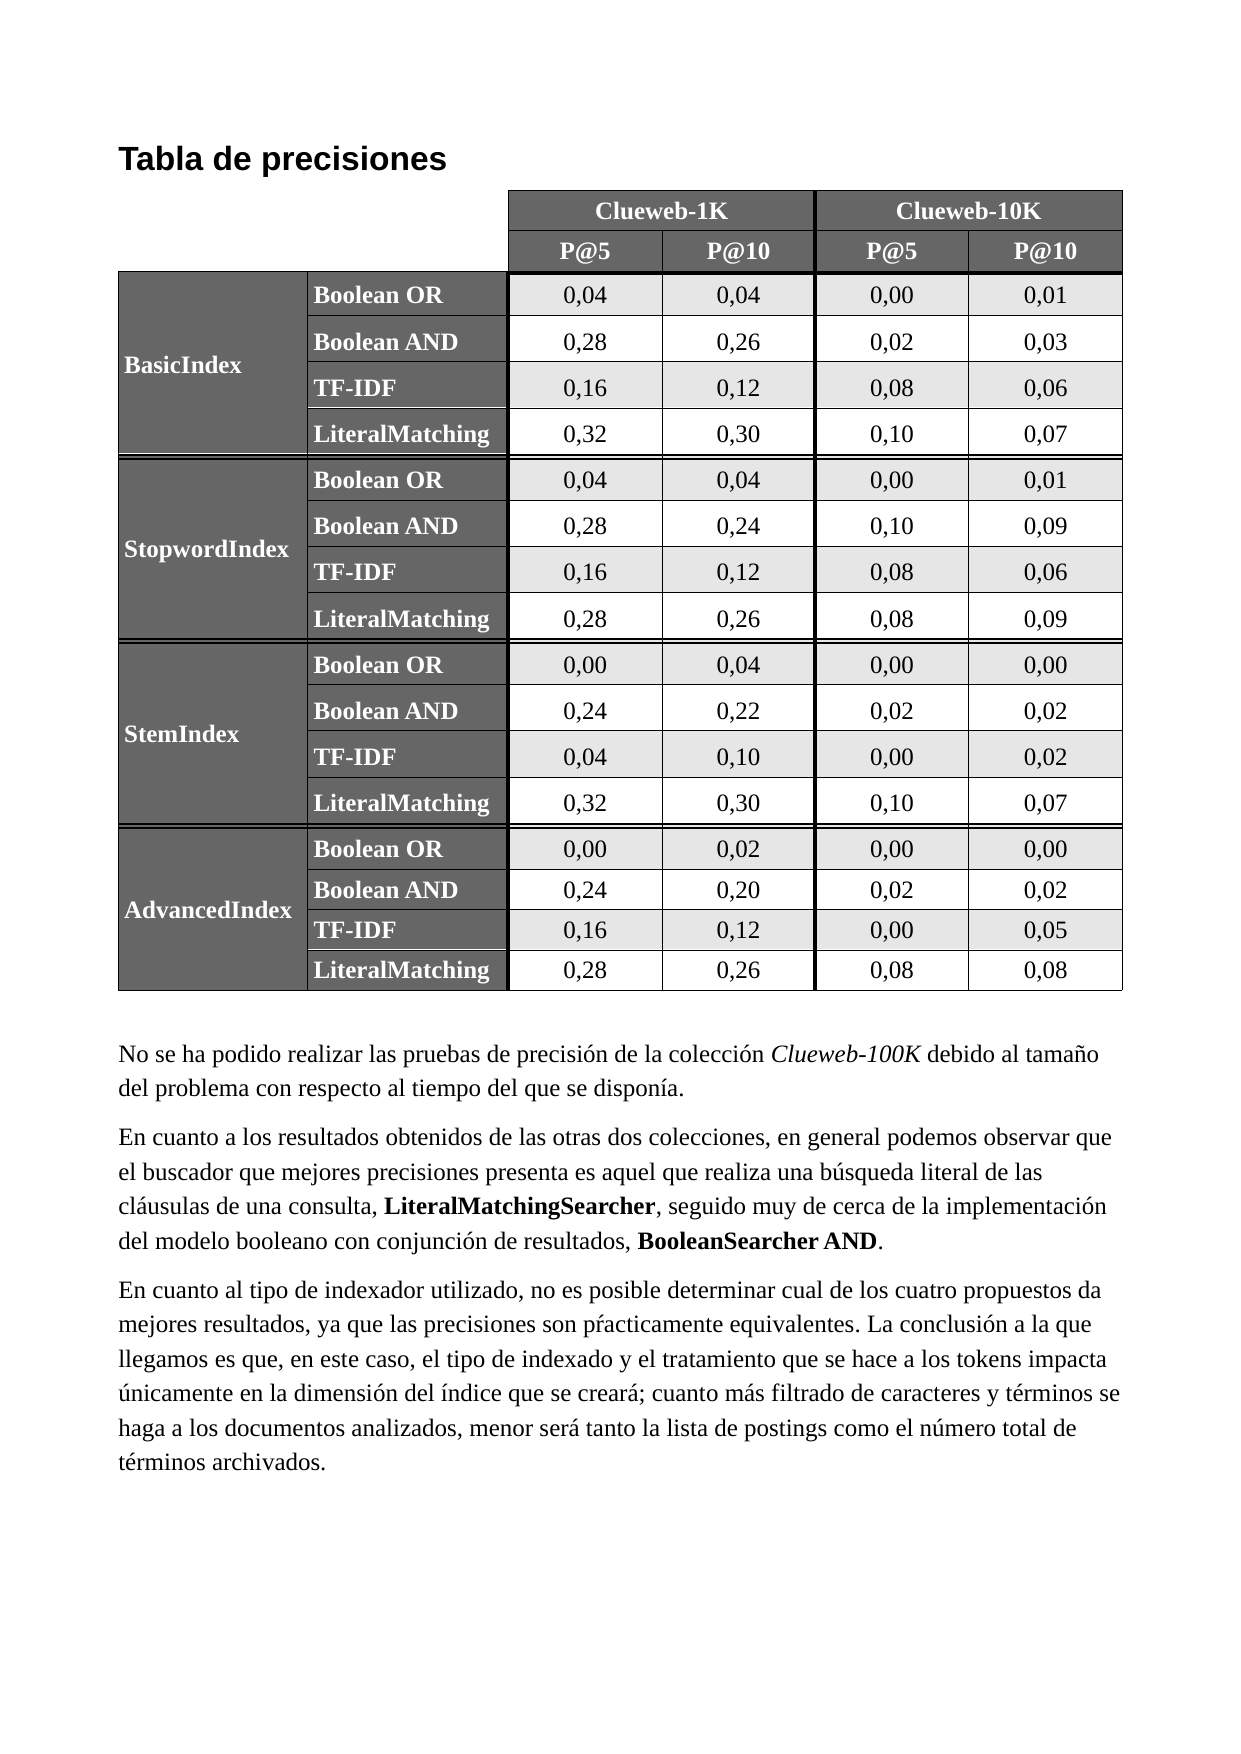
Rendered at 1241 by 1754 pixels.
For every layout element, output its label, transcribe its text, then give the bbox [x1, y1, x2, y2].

table_cell 0,10 [817, 409, 968, 453]
table_cell 0,12 [663, 910, 813, 949]
table_cell 0,00 [817, 829, 968, 869]
text En cuanto a los resultados obtenidos de las otras dos colecciones, en general podemos observar que el buscador que mejores precisiones presenta es aquel que realiza una búsqueda literal de las cláusulas de una consulta, LiteralMatchingSearcher, seguido muy de cerca de la implementación del modelo booleano con conjunción de resultados, BooleanSearcher AND. [118, 1122, 1122, 1255]
table_cell 0,09 [969, 501, 1122, 546]
table_cell TF-IDF [308, 547, 506, 592]
table_cell 0,08 [817, 593, 968, 638]
table_cell [118, 230, 307, 271]
table_cell StemIndex [119, 644, 307, 823]
table_header [118, 190, 307, 230]
table_cell StopwordIndex [119, 460, 307, 638]
table_cell 0,04 [663, 275, 813, 315]
table_cell 0,10 [663, 731, 813, 777]
table_cell 0,20 [663, 870, 813, 909]
table_cell 0,06 [969, 362, 1122, 407]
table_cell 0,04 [663, 460, 813, 500]
table_cell 0,16 [510, 910, 662, 949]
table_cell Boolean OR [308, 272, 506, 315]
table_cell 0,26 [663, 951, 813, 990]
table_cell P@10 [663, 231, 813, 271]
table_cell 0,09 [969, 593, 1122, 638]
table_cell 0,04 [510, 731, 662, 777]
table_cell P@5 [509, 231, 662, 271]
table_cell 0,24 [510, 870, 662, 909]
table_cell Boolean OR [308, 460, 506, 500]
table_cell 0,04 [510, 460, 662, 500]
table_cell P@10 [969, 231, 1122, 271]
table_cell LiteralMatching [308, 593, 506, 638]
table_cell 0,08 [817, 362, 968, 407]
table_cell 0,08 [817, 547, 968, 592]
table_cell 0,04 [663, 644, 813, 684]
table_cell 0,08 [817, 951, 968, 990]
table_cell P@5 [817, 231, 968, 271]
table_cell 0,01 [969, 460, 1122, 500]
table_cell 0,07 [969, 778, 1122, 823]
table_header [308, 190, 508, 230]
table_cell Boolean AND [308, 870, 506, 909]
table_cell 0,00 [817, 731, 968, 777]
table_cell 0,00 [510, 644, 662, 684]
table_cell 0,00 [817, 644, 968, 684]
table_cell 0,02 [817, 685, 968, 730]
table_cell AdvancedIndex [119, 829, 307, 990]
table_cell 0,32 [510, 409, 662, 453]
table_cell 0,00 [510, 829, 662, 869]
table_cell 0,07 [969, 409, 1122, 453]
table_cell 0,16 [510, 362, 662, 407]
table_cell 0,02 [817, 870, 968, 909]
table_cell 0,08 [969, 951, 1122, 990]
table_cell 0,24 [663, 501, 813, 546]
table_cell 0,06 [969, 547, 1122, 592]
table_cell 0,00 [969, 644, 1122, 684]
table_cell 0,02 [969, 870, 1122, 909]
text No se ha podido realizar las pruebas de precisión de la colección Clueweb-100K debido al tamaño del problema con respecto al tiempo del que se disponía. [118, 1039, 1122, 1102]
table_cell 0,02 [969, 731, 1122, 777]
table_cell 0,05 [969, 910, 1122, 949]
table_cell 0,10 [817, 778, 968, 823]
table_cell 0,28 [510, 593, 662, 638]
table_header Clueweb-10K [817, 191, 1122, 230]
table_cell 0,26 [663, 316, 813, 361]
table_cell BasicIndex [119, 272, 307, 453]
table_cell 0,12 [663, 362, 813, 407]
text En cuanto al tipo de indexador utilizado, no es posible determinar cual de los cuatro propuestos da mejores resultados, ya que las precisiones son pŕacticamente equivalentes. La conclusión a la que llegamos es que, en este caso, el tipo de indexado y el tratamiento que se hace a los tokens impacta únicamente en la dimensión del índice que se creará; cuanto más filtrado de caracteres y términos se haga a los documentos analizados, menor será tanto la lista de postings como el número total de términos archivados. [118, 1275, 1122, 1476]
table_cell [308, 230, 508, 271]
table_cell Boolean AND [308, 501, 506, 546]
table_cell Boolean AND [308, 685, 506, 730]
table_cell Boolean OR [308, 829, 506, 869]
table_cell 0,00 [817, 460, 968, 500]
table_cell 0,28 [510, 951, 662, 990]
table_cell 0,30 [663, 409, 813, 453]
table_cell 0,12 [663, 547, 813, 592]
table_cell 0,26 [663, 593, 813, 638]
table_cell 0,00 [817, 275, 968, 315]
table_cell Boolean OR [308, 644, 506, 684]
table_cell 0,03 [969, 316, 1122, 361]
table_cell 0,00 [969, 829, 1122, 869]
table_cell 0,01 [969, 275, 1122, 315]
table_cell 0,32 [510, 778, 662, 823]
table_cell LiteralMatching [308, 409, 506, 453]
table_cell 0,28 [510, 501, 662, 546]
table_cell 0,22 [663, 685, 813, 730]
table_cell 0,30 [663, 778, 813, 823]
table_cell LiteralMatching [308, 951, 506, 990]
table_cell 0,16 [510, 547, 662, 592]
table_cell 0,04 [510, 275, 662, 315]
table_cell 0,10 [817, 501, 968, 546]
table_cell 0,28 [510, 316, 662, 361]
table_cell Boolean AND [308, 316, 506, 361]
table_cell 0,02 [969, 685, 1122, 730]
table_cell 0,02 [817, 316, 968, 361]
table_cell TF-IDF [308, 731, 506, 777]
table_cell TF-IDF [308, 910, 506, 949]
subtitle Tabla de precisiones [118, 139, 1122, 178]
table_cell 0,24 [510, 685, 662, 730]
table_cell LiteralMatching [308, 778, 506, 823]
table_cell 0,02 [663, 829, 813, 869]
table_cell 0,00 [817, 910, 968, 949]
table_header Clueweb-1K [509, 191, 813, 230]
table_cell TF-IDF [308, 362, 506, 407]
